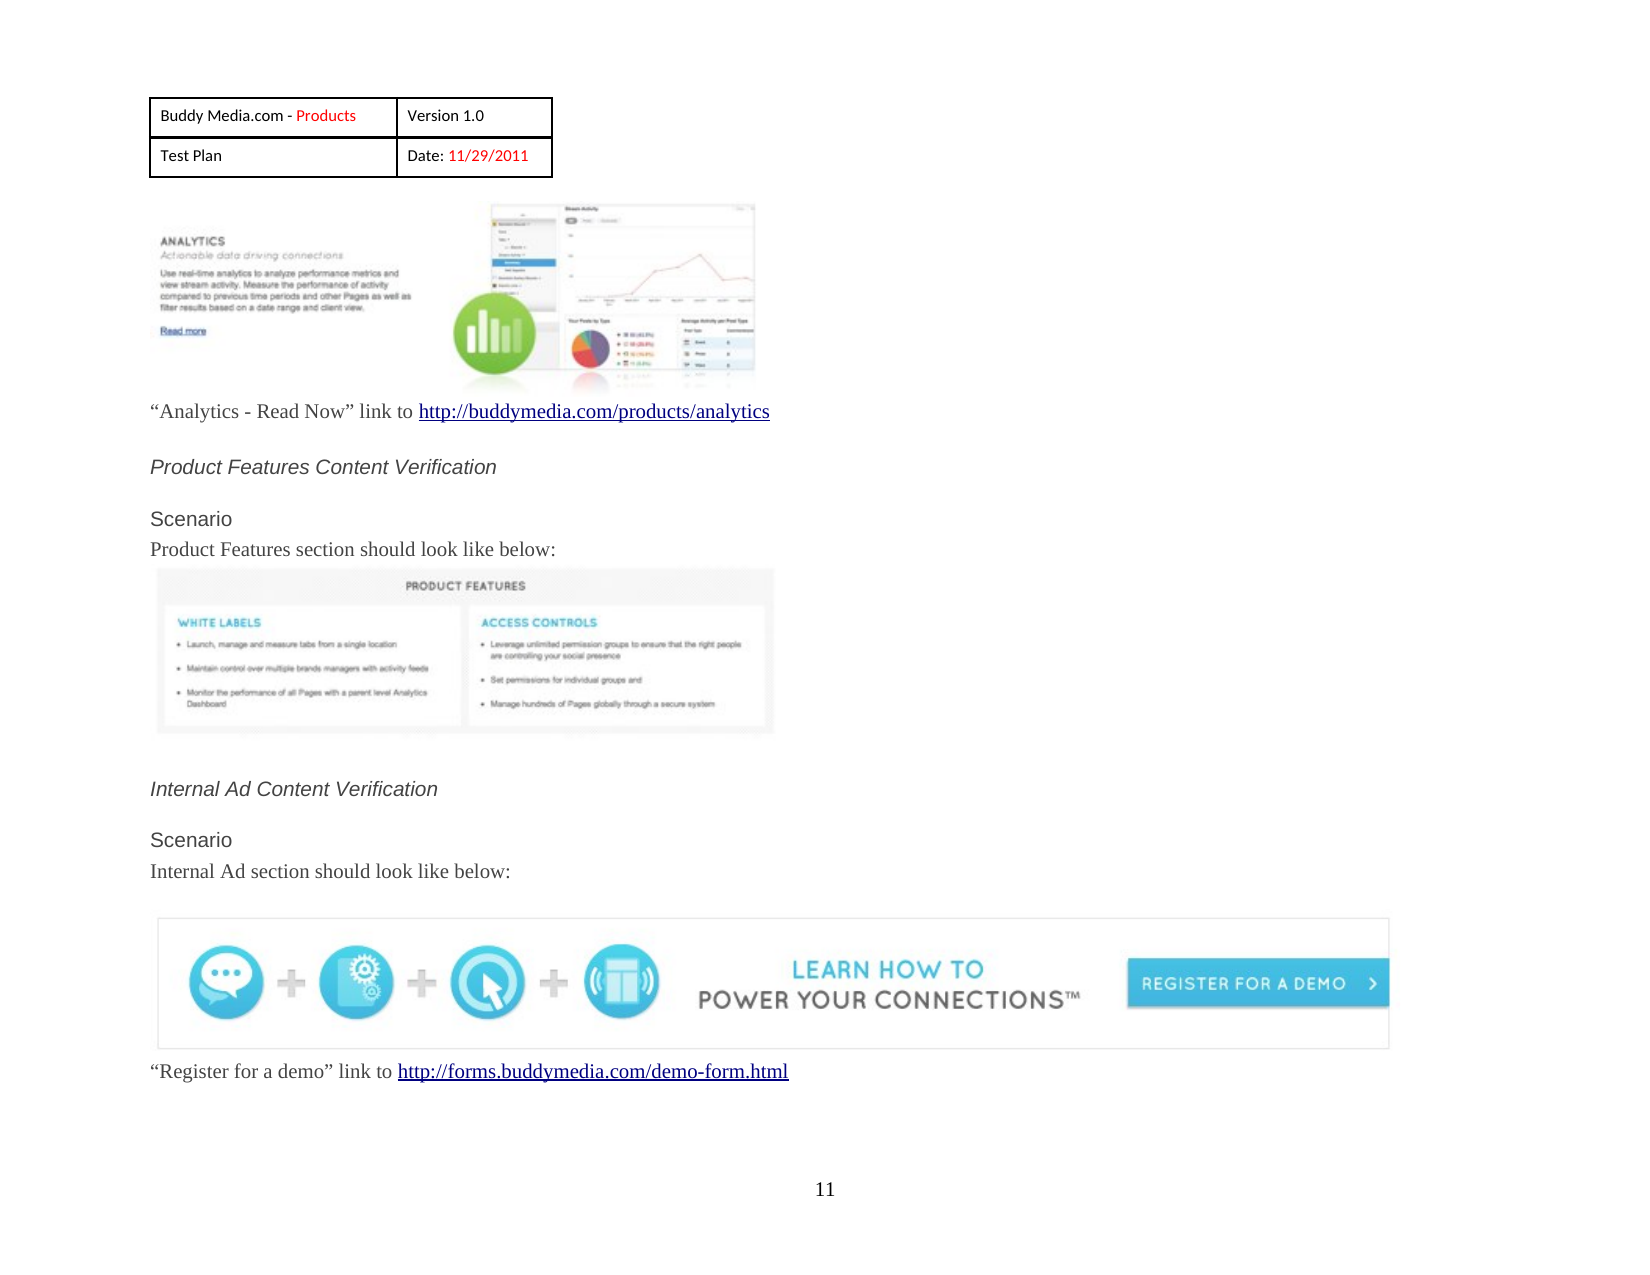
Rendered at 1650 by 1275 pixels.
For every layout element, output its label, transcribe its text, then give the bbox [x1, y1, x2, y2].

picture [150, 909, 1400, 1057]
subtitle Scenario [150, 507, 1500, 531]
text “Register for a demo” link to http://forms.buddymedia.com/demo-form.html [150, 1059, 1500, 1083]
picture [150, 201, 757, 397]
picture [150, 564, 779, 745]
subtitle Internal Ad Content Verification [150, 777, 1500, 800]
text “Analytics - Read Now” link to http://buddymedia.com/products/analytics [150, 400, 1500, 423]
text Product Features section should look like below: [150, 538, 1500, 561]
subtitle Scenario [150, 829, 1500, 852]
text Internal Ad section should look like below: [150, 859, 1500, 883]
subtitle Product Features Content Verification [150, 456, 1500, 479]
